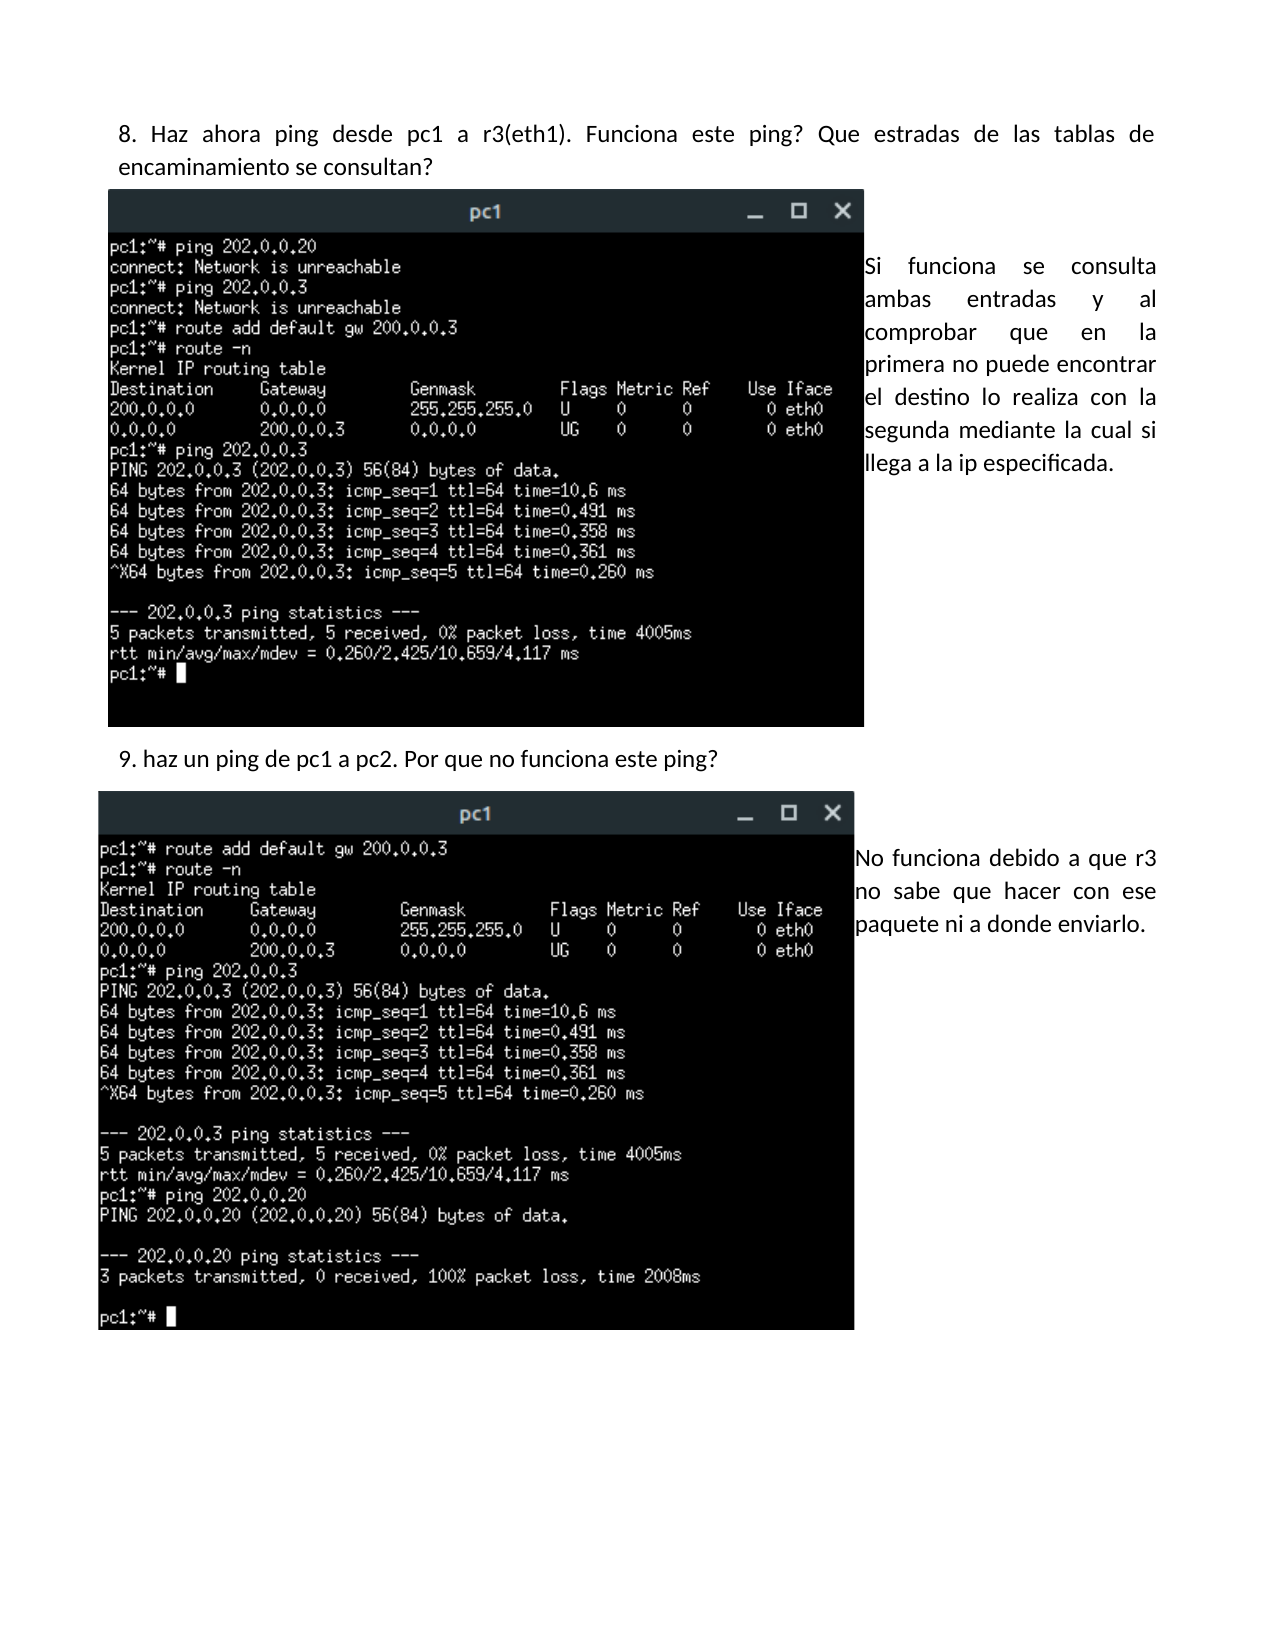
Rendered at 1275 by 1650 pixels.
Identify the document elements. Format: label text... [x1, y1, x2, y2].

text Si funciona se consulta ambas entradas y al comprobar que en la primera no puede encontrar el destino lo realiza con la segunda mediante la cual si llega a la ip especificada. [865, 250, 1157, 478]
text No funciona debido a que r3 no sabe que hacer con ese paquete ni a donde enviarlo. [855, 842, 1157, 939]
picture [98, 791, 855, 1330]
picture [108, 189, 865, 727]
text 8. Haz ahora ping desde pc1 a r3(eth1). Funciona este ping? Que estradas de las tablas de encaminamiento se consultan? [118, 118, 1157, 182]
text 9. haz un ping de pc1 a pc2. Por que no funciona este ping? [118, 743, 1157, 774]
